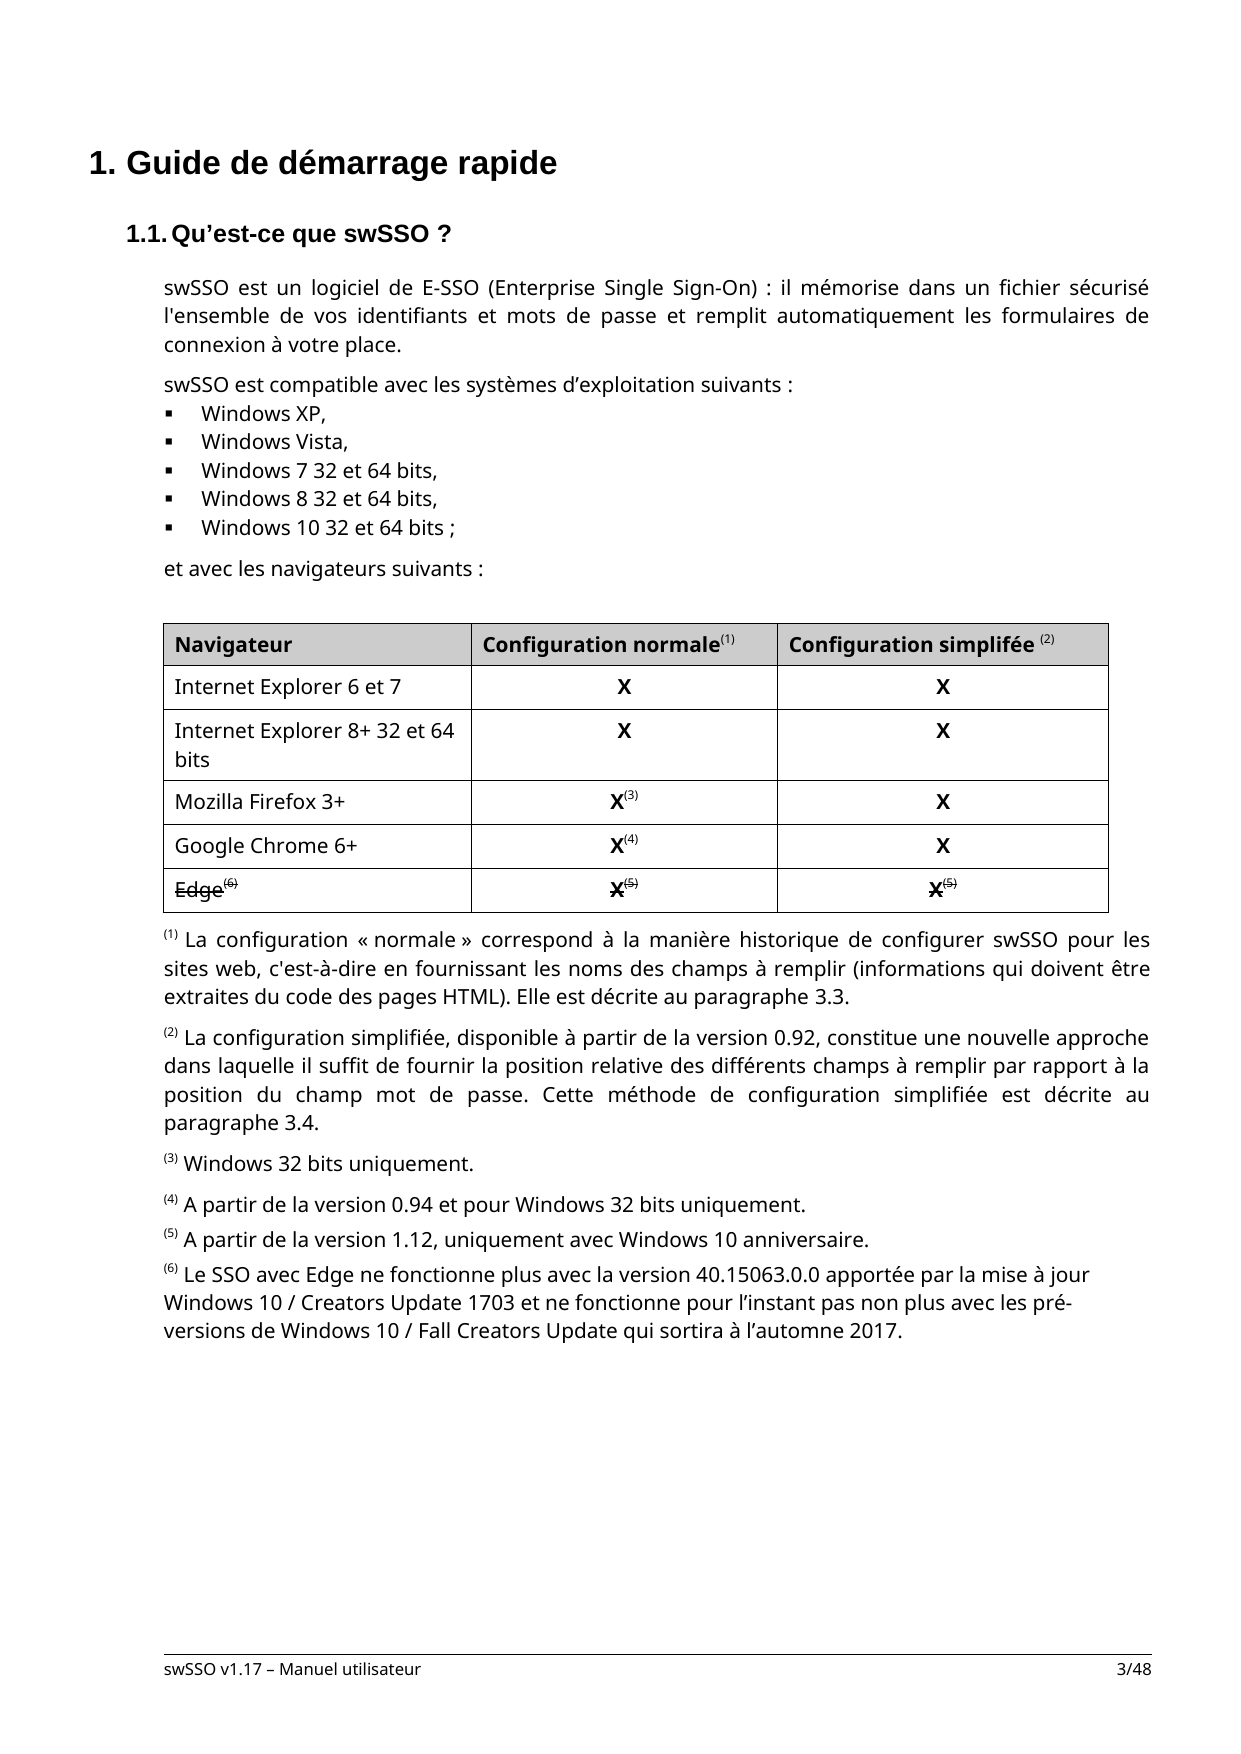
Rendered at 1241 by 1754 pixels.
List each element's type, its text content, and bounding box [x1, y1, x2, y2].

table_cell X [778, 710, 1108, 779]
text swSSO est un logiciel de E-SSO (Enterprise Single Sign-On) : il mémorise dans un fichier sécurisé l'ensemble de vos identifiants et mots de passe et remplit automatiquement les formulaires de connexion à votre place. [164, 273, 1152, 358]
list Windows 7 32 et 64 bits, [164, 456, 1152, 484]
table_cell X [778, 825, 1108, 868]
table_cell Mozilla Firefox 3+ [164, 781, 471, 824]
list Windows 10 32 et 64 bits ; [164, 513, 1152, 541]
table_cell X(4) [472, 825, 777, 868]
text swSSO est compatible avec les systèmes d’exploitation suivants : [164, 371, 1152, 399]
list Windows XP, [164, 399, 1152, 427]
table_cell X(5) [778, 869, 1108, 912]
text (2) La configuration simplifiée, disponible à partir de la version 0.92, constitue une nouvelle approche dans laquelle il suffit de fournir la position relative des différents champs à remplir par rapport à la position du champ mot de passe. Cette méthode de configuration simplifiée est décrite au paragraphe 3.4. [164, 1023, 1152, 1137]
table_cell Internet Explorer 6 et 7 [164, 666, 471, 709]
subtitle Guide de démarrage rapide [89, 143, 1152, 182]
text et avec les navigateurs suivants : [164, 554, 1152, 582]
text (5) A partir de la version 1.12, uniquement avec Windows 10 anniversaire. [164, 1225, 1152, 1253]
text (1) La configuration « normale » correspond à la manière historique de configurer swSSO pour les sites web, c'est-à-dire en fournissant les noms des champs à remplir (informations qui doivent être extraites du code des pages HTML). Elle est décrite au paragraphe 3.3. [164, 925, 1152, 1011]
text (6) Le SSO avec Edge ne fonctionne plus avec la version 40.15063.0.0 apportée par la mise à jour Windows 10 / Creators Update 1703 et ne fonctionne pour l’instant pas non plus avec les pré-versions de Windows 10 / Fall Creators Update qui sortira à l’automne 2017. [164, 1260, 1152, 1345]
table_cell Google Chrome 6+ [164, 825, 471, 868]
table_cell X(3) [472, 781, 777, 824]
list Windows 8 32 et 64 bits, [164, 484, 1152, 513]
table_cell X [778, 666, 1108, 709]
subtitle Qu’est-ce que swSSO ? [126, 219, 1152, 248]
table_cell Edge(6) [164, 869, 471, 912]
table_header Navigateur [164, 624, 471, 665]
text (3) Windows 32 bits uniquement. [164, 1149, 1152, 1178]
table_cell X [472, 710, 777, 779]
table_cell X [778, 781, 1108, 824]
table_header Configuration normale(1) [472, 624, 777, 665]
table_cell X(5) [472, 869, 777, 912]
list Windows Vista, [164, 427, 1152, 456]
table_header Configuration simplifée (2) [778, 624, 1108, 665]
text (4) A partir de la version 0.94 et pour Windows 32 bits uniquement. [164, 1190, 1152, 1219]
table_cell X [472, 666, 777, 709]
table_cell Internet Explorer 8+ 32 et 64 bits [164, 710, 471, 779]
